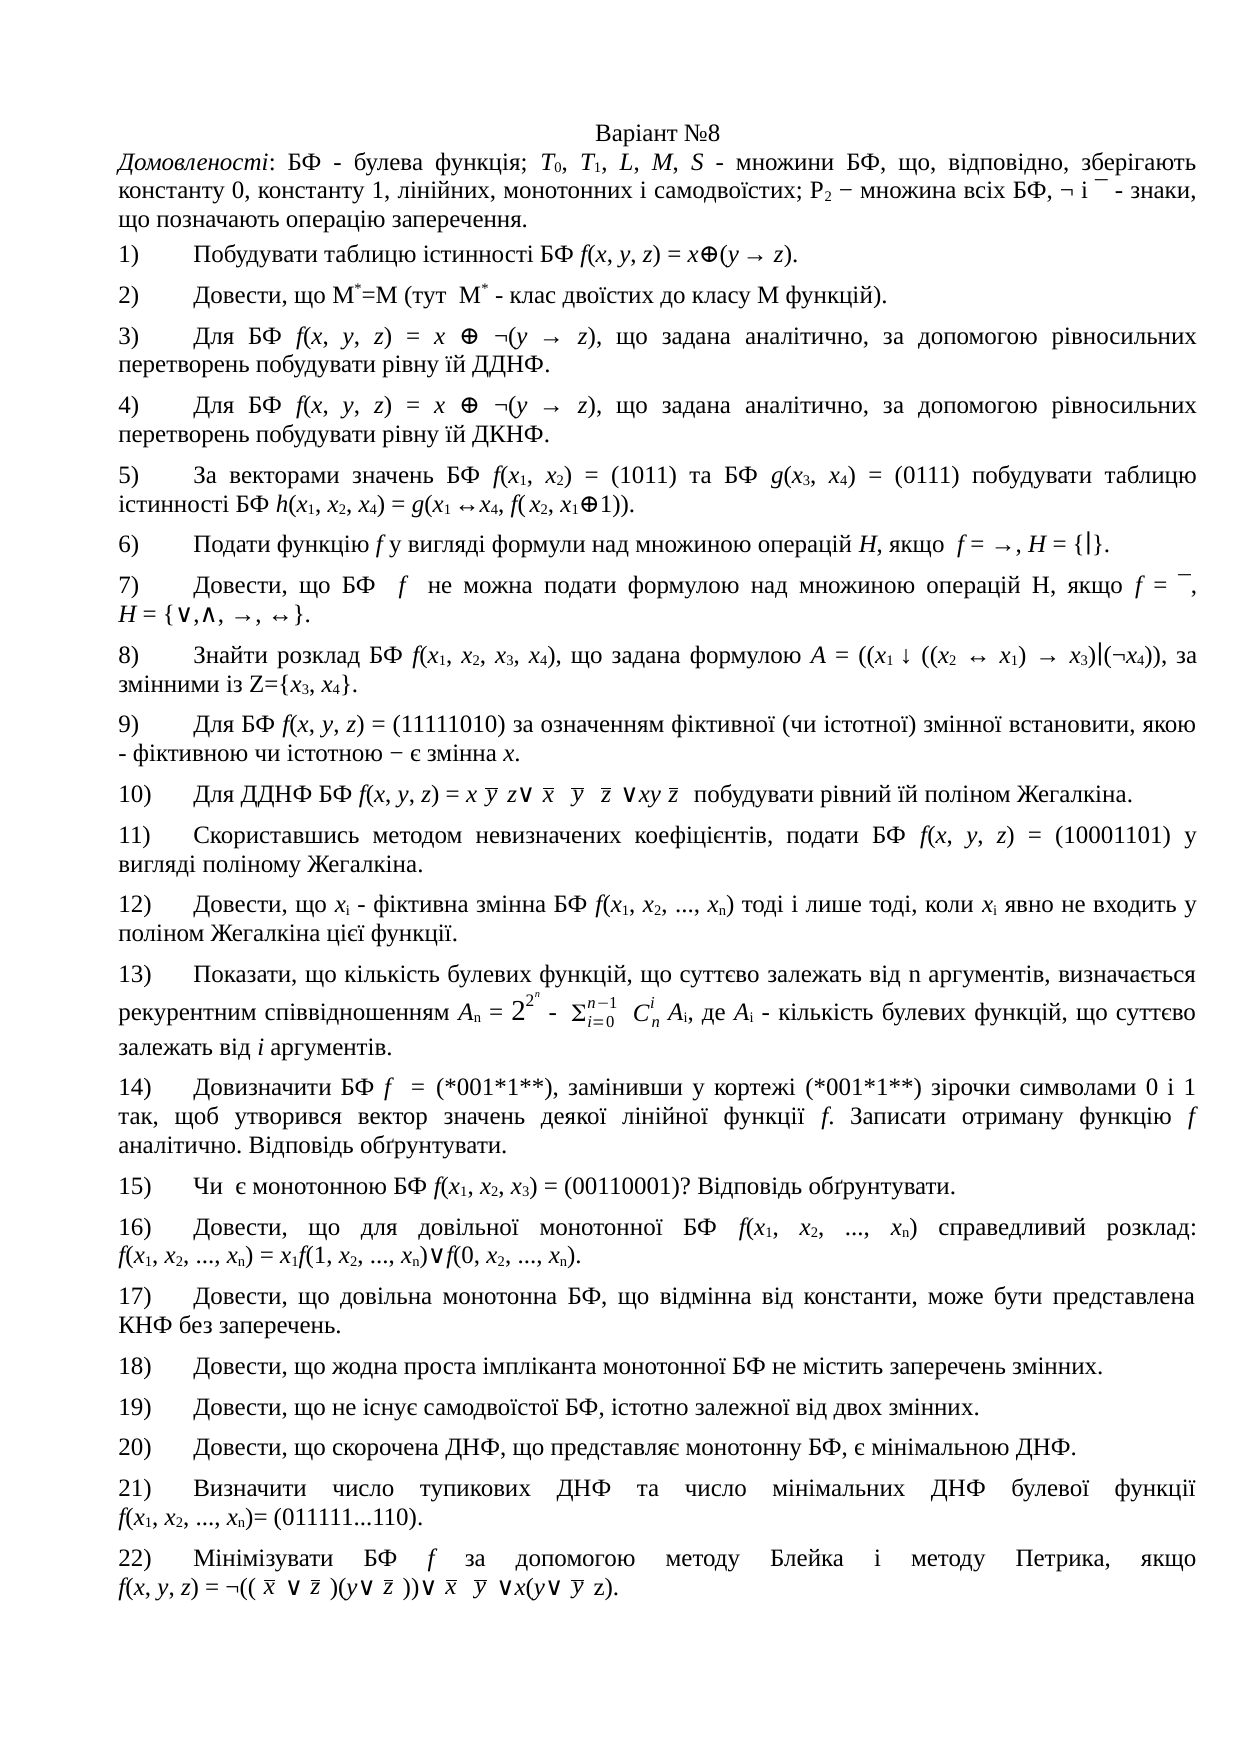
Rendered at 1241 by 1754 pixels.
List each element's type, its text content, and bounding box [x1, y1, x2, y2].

list Показати, що кількість булевих функцій, що суттєво залежать від n аргументів, визначається рекурентним співвідношенням An = - Ai, де Ai - кількість булевих функцій, що суттєво залежать від i аргументів. [118, 959, 1197, 1060]
list Для БФ f(x, y, z) = x ⊕ ¬(y → z), що задана аналітично, за допомогою рівносильних перетворень побудувати рівну їй ДКНФ. [118, 390, 1197, 448]
text Варіант №8 [118, 118, 1197, 147]
text Домовленості: БФ - булева функція; Т0, Т1, L, M, S - множини БФ, що, відповідно, зберігають константу 0, константу 1, лінійних, монотонних і самодвоїстих; Р2 − множина всіх БФ, ¬ і ¯ - знаки, що позначають операцію заперечення. [118, 147, 1197, 233]
list Мінімізувати БФ f за допомогою методу Блейка і методу Петрика, якщо f(x, y, z) = ¬((∨)(у∨))∨∨x(у∨z). [118, 1543, 1197, 1600]
list Довести, що скорочена ДНФ, що представляє монотонну БФ, є мінімальною ДНФ. [118, 1432, 1197, 1461]
list Подати функцію f у вигляді формули над множиною операцій Н, якщо f = →, H = {∣}. [118, 529, 1197, 558]
list Довести, що хі - фіктивна змінна БФ f(х1, х2, ..., хn) тоді і лише тоді, коли хі явно не входить у поліном Жегалкіна цієї функції. [118, 889, 1197, 947]
list Довести, що М*=М (тут М* - клас двоїстих до класу М функцій). [118, 280, 1197, 309]
list Для ДДНФ БФ f(x, y, z) = xz∨∨ху побудувати рівний їй поліном Жегалкіна. [118, 779, 1197, 808]
list Довести, що БФ f не можна подати формулою над множиною операцій Н, якщо f = ¯, Н = {∨,∧, →, ↔}. [118, 570, 1197, 628]
list Скориставшись методом невизначених коефіцієнтів, подати БФ f(x, y, z) = (10001101) у вигляді поліному Жегалкіна. [118, 820, 1197, 877]
list Довести, що не існує самодвоїстої БФ, істотно залежної від двох змінних. [118, 1392, 1197, 1420]
list Для БФ f(x, y, z) = (11111010) за означенням фіктивної (чи істотної) змінної встановити, якою - фіктивною чи істотною − є змінна х. [118, 709, 1197, 767]
list Визначити число тупикових ДНФ та число мінімальних ДНФ булевої функції f(х1, х2, ..., хn)= (011111...110). [118, 1473, 1197, 1531]
list Побудувати таблицю істинності БФ f(x, y, z) = x⊕(y → z). [118, 239, 1197, 268]
list За векторами значень БФ f(х1, х2) = (1011) та БФ g(х3, х4) = (0111) побудувати таблицю істинності БФ h(х1, х2, х4) = g(х1 ↔х4, f( х2, х1⊕1)). [118, 460, 1197, 517]
list Чи є монотонною БФ f(х1, х2, х3) = (00110001)? Відповідь обґрунтувати. [118, 1171, 1197, 1199]
list Довести, що для довільної монотонної БФ f(х1, х2, ..., хn) справедливий розклад: f(х1, х2, ..., хn) = х1f(1, х2, ..., хn)∨f(0, х2, ..., хn). [118, 1212, 1197, 1269]
list Знайти розклад БФ f(х1, х2, х3, х4), що задана формулою А = ((х1 ↓ ((х2 ↔ х1) → х3)∣(¬х4)), за змінними із Z={х3, х4}. [118, 640, 1197, 697]
list Довести, що довільна монотонна БФ, що відмінна від константи, може бути представлена КНФ без заперечень. [118, 1281, 1197, 1339]
list Довести, що жодна проста імпліканта монотонної БФ не містить заперечень змінних. [118, 1351, 1197, 1379]
list Довизначити БФ f = (*001*1**), замінивши у кортежі (*001*1**) зірочки символами 0 і 1 так, щоб утворився вектор значень деякої лінійної функції f. Записати отриману функцію f аналітично. Відповідь обґрунтувати. [118, 1072, 1197, 1159]
list Для БФ f(x, y, z) = x ⊕ ¬(y → z), що задана аналітично, за допомогою рівносильних перетворень побудувати рівну їй ДДНФ. [118, 321, 1197, 378]
